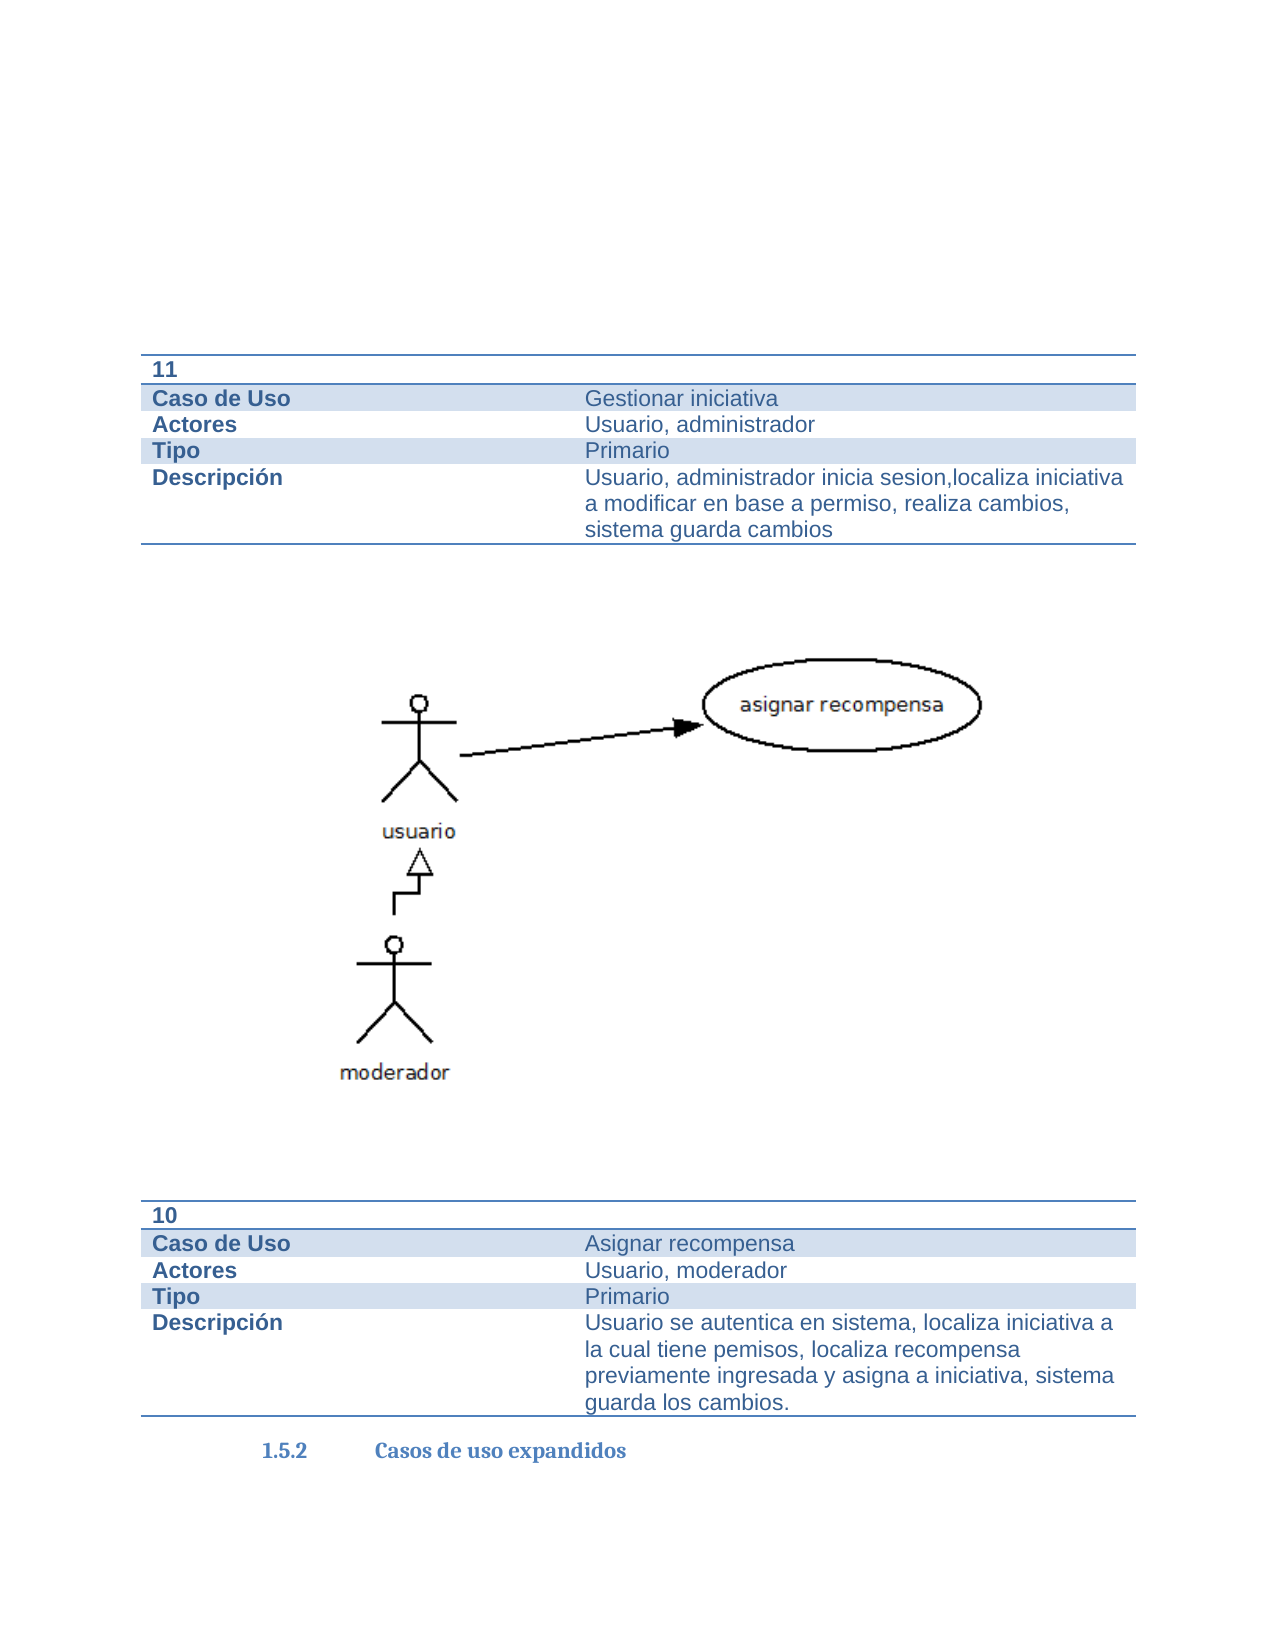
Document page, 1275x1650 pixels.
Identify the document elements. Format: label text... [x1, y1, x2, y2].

table_cell Gestionar iniciativa [573, 385, 1136, 411]
subtitle Casos de uso expandidos [262, 1438, 1125, 1464]
table_cell Actores [141, 411, 573, 437]
table_cell Usuario se autentica en sistema, localiza iniciativa a la cual tiene pemisos, localiza recompensa previamente ingresada y asigna a iniciativa, sistema guarda los cambios. [573, 1309, 1136, 1415]
table_cell Descripción [141, 1309, 573, 1415]
table_header 10 [141, 1202, 1136, 1228]
table_header 11 [141, 356, 1136, 383]
table_cell Primario [573, 438, 1136, 464]
table_cell Usuario, administrador inicia sesion,localiza iniciativa a modificar en base a permiso, realiza cambios, sistema guarda cambios [573, 464, 1136, 543]
table_cell Asignar recompensa [573, 1230, 1136, 1257]
table_cell Primario [573, 1283, 1136, 1309]
table_cell Caso de Uso [141, 1230, 573, 1257]
table_cell Usuario, moderador [573, 1257, 1136, 1283]
picture [260, 647, 1015, 1094]
table_cell Tipo [141, 438, 573, 464]
table_cell Actores [141, 1257, 573, 1283]
table_cell Tipo [141, 1283, 573, 1309]
table_cell Caso de Uso [141, 385, 573, 411]
table_cell Descripción [141, 464, 573, 543]
table_cell Usuario, administrador [573, 411, 1136, 437]
